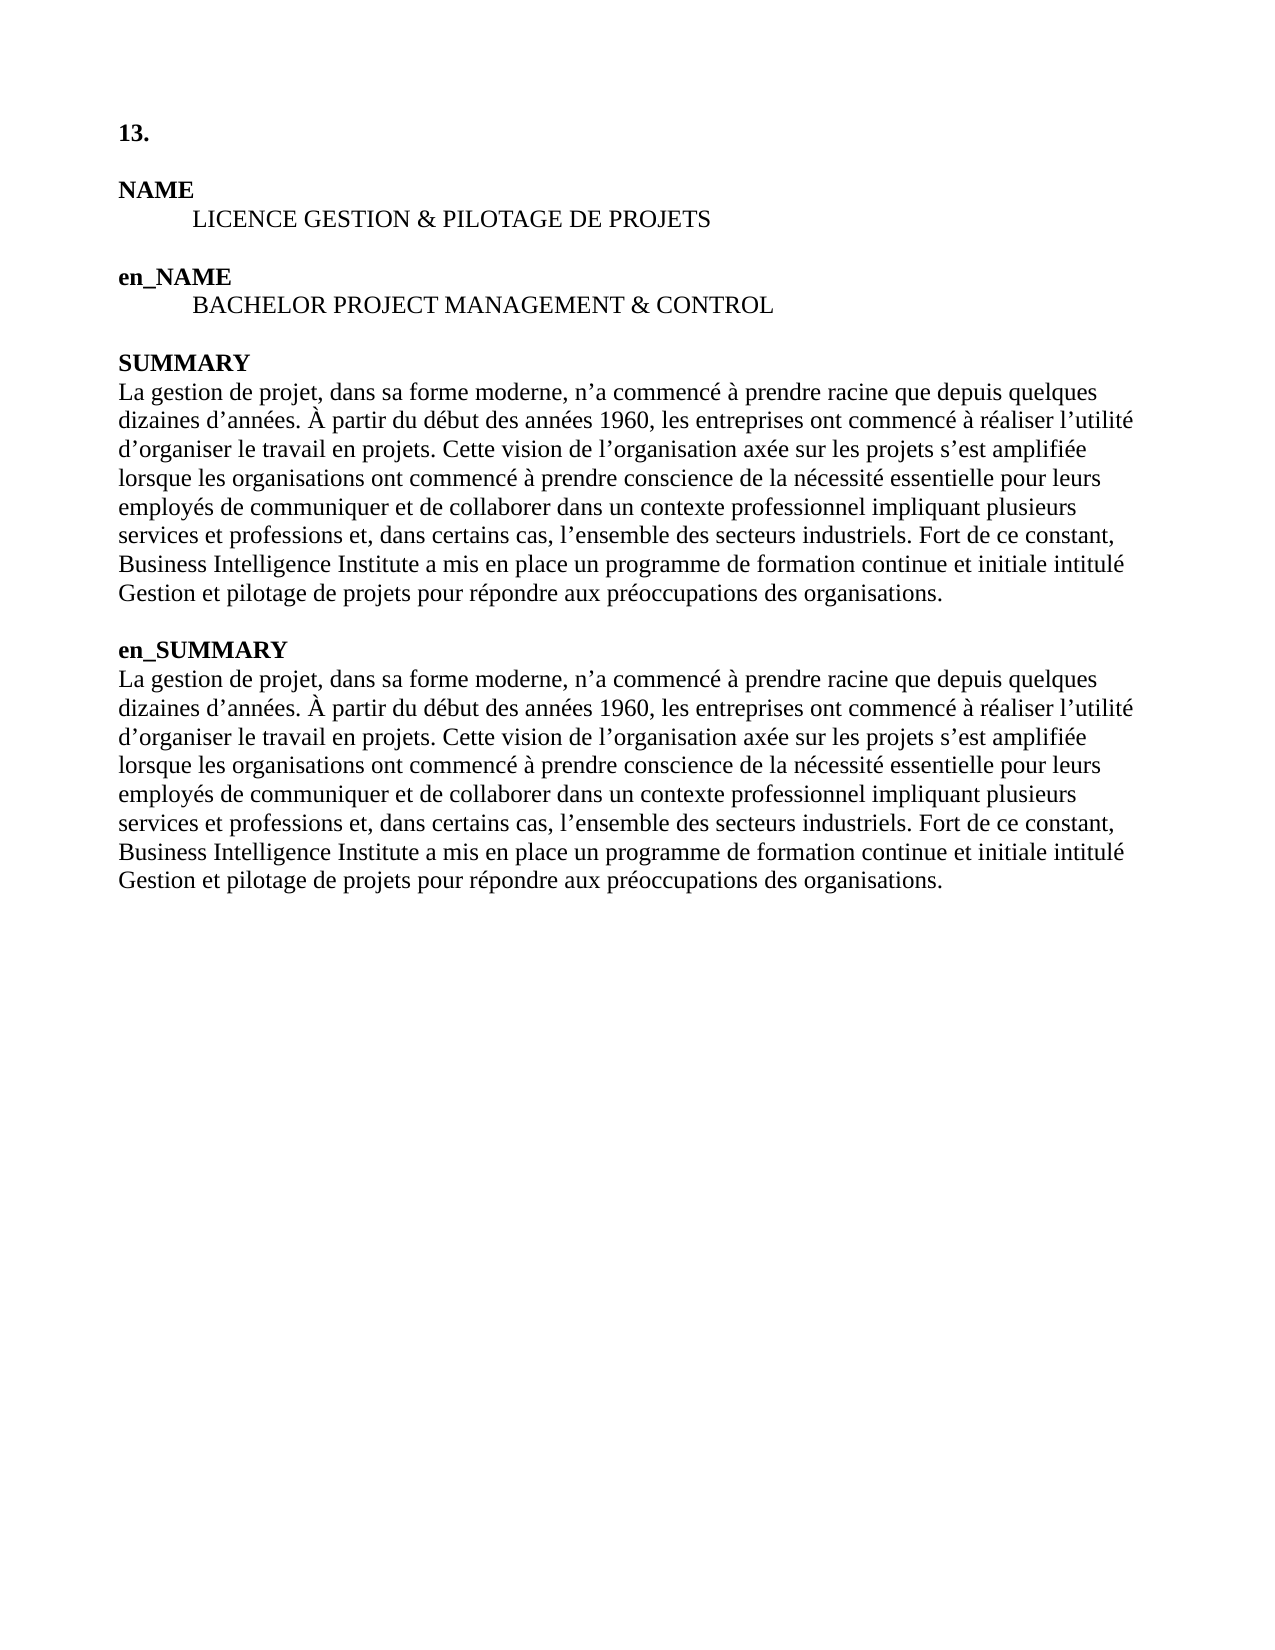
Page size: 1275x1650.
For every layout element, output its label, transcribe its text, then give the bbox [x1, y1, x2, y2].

text BACHELOR PROJECT MANAGEMENT & CONTROL [118, 291, 1157, 319]
text SUMMARY [118, 348, 1157, 377]
text La gestion de projet, dans sa forme moderne, n’a commencé à prendre racine que depuis quelques dizaines d’années. À partir du début des années 1960, les entreprises ont commencé à réaliser l’utilité d’organiser le travail en projets. Cette vision de l’organisation axée sur les projets s’est amplifiée lorsque les organisations ont commencé à prendre conscience de la nécessité essentielle pour leurs employés de communiquer et de collaborer dans un contexte professionnel impliquant plusieurs services et professions et, dans certains cas, l’ensemble des secteurs industriels. Fort de ce constant, Business Intelligence Institute a mis en place un programme de formation continue et initiale intitulé Gestion et pilotage de projets pour répondre aux préoccupations des organisations. [118, 664, 1157, 894]
text 13. [118, 118, 1157, 147]
text en_SUMMARY [118, 636, 1157, 664]
text LICENCE GESTION & PILOTAGE DE PROJETS [118, 204, 1157, 233]
text en_NAME [118, 262, 1157, 291]
text NAME [118, 176, 1157, 204]
text La gestion de projet, dans sa forme moderne, n’a commencé à prendre racine que depuis quelques dizaines d’années. À partir du début des années 1960, les entreprises ont commencé à réaliser l’utilité d’organiser le travail en projets. Cette vision de l’organisation axée sur les projets s’est amplifiée lorsque les organisations ont commencé à prendre conscience de la nécessité essentielle pour leurs employés de communiquer et de collaborer dans un contexte professionnel impliquant plusieurs services et professions et, dans certains cas, l’ensemble des secteurs industriels. Fort de ce constant, Business Intelligence Institute a mis en place un programme de formation continue et initiale intitulé Gestion et pilotage de projets pour répondre aux préoccupations des organisations. [118, 377, 1157, 607]
